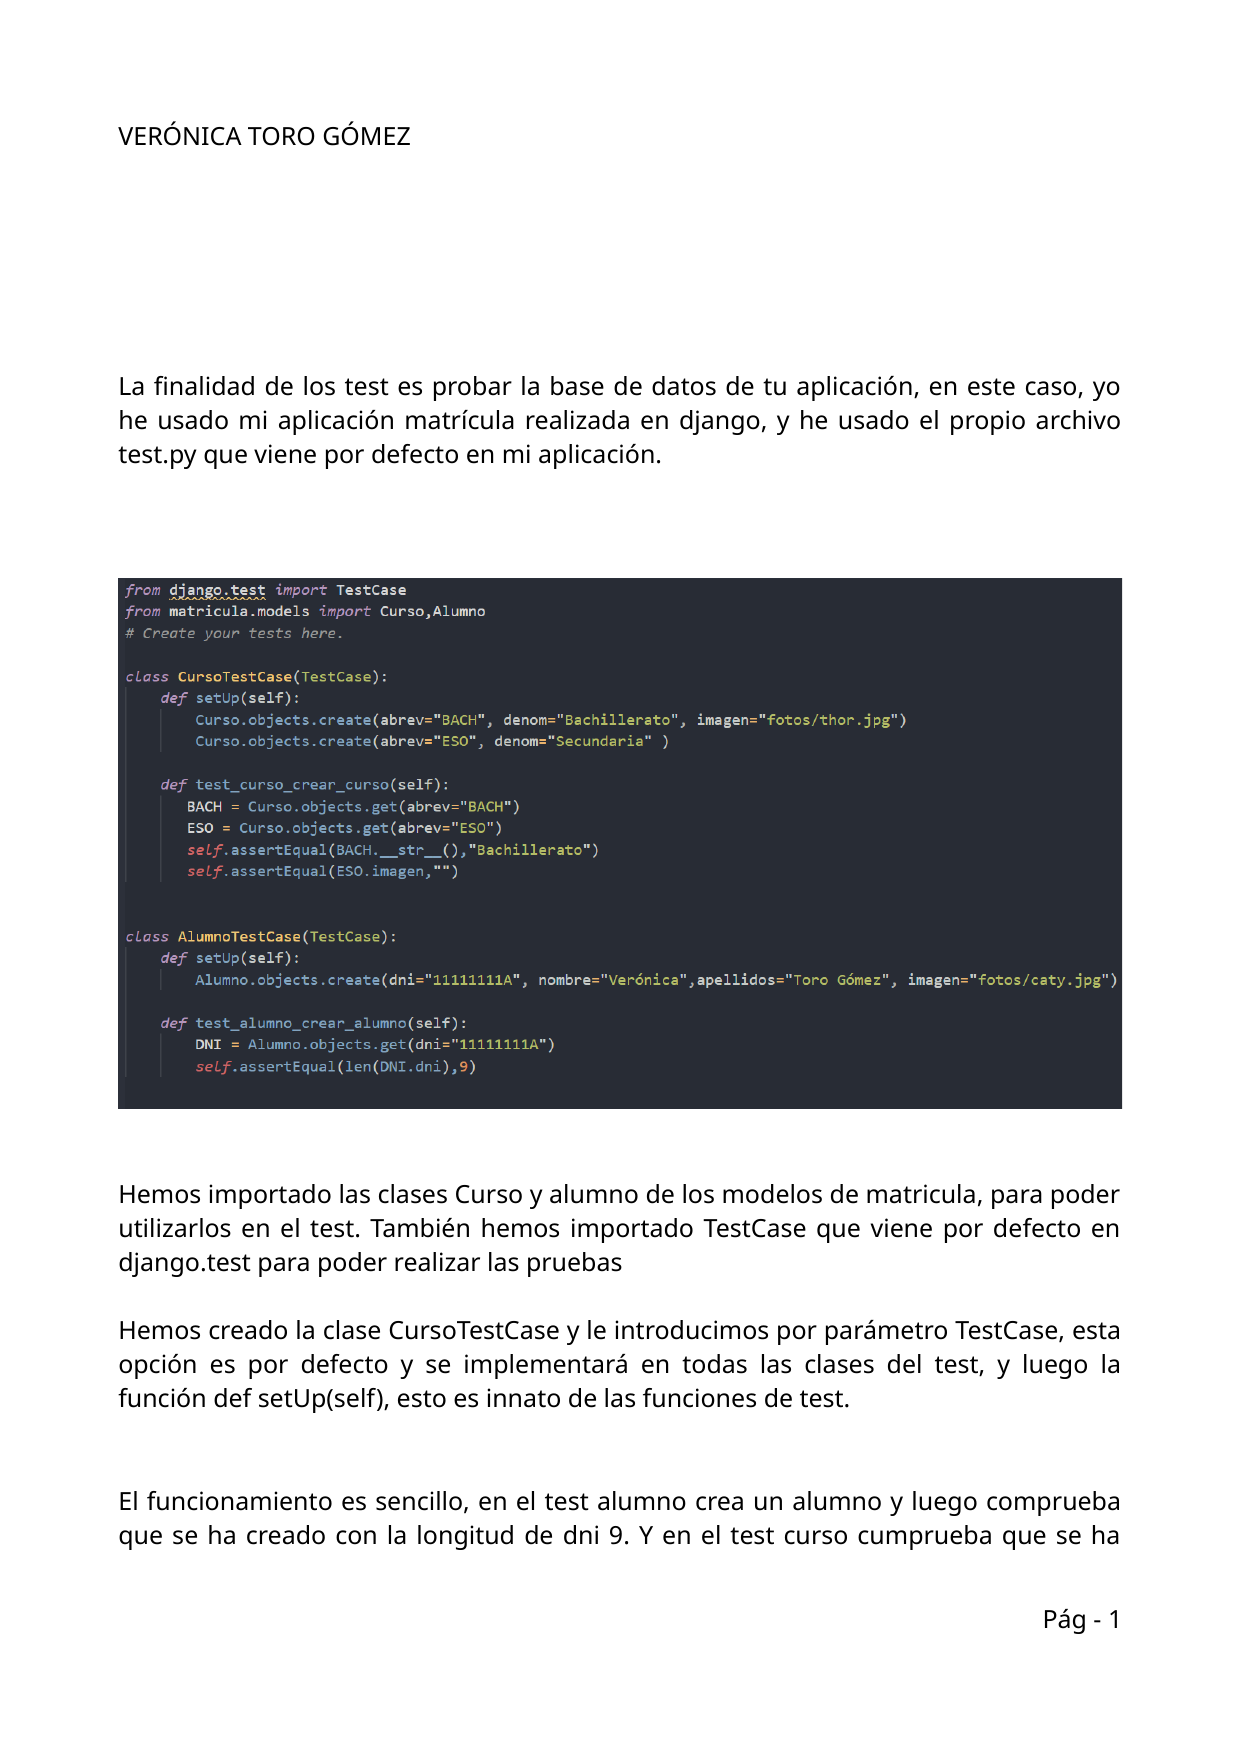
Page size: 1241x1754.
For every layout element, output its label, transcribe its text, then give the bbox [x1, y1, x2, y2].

text La finalidad de los test es probar la base de datos de tu aplicación, en este caso, yo he usado mi aplicación matrícula realizada en django, y he usado el propio archivo test.py que viene por defecto en mi aplicación. [118, 369, 1122, 471]
text Hemos importado las clases Curso y alumno de los modelos de matricula, para poder utilizarlos en el test. También hemos importado TestCase que viene por defecto en django.test para poder realizar las pruebas [118, 1177, 1122, 1279]
text El funcionamiento es sencillo, en el test alumno crea un alumno y luego comprueba que se ha creado con la longitud de dni 9. Y en el test curso cumprueba que se ha [118, 1483, 1122, 1551]
text Hemos creado la clase CursoTestCase y le introducimos por parámetro TestCase, esta opción es por defecto y se implementará en todas las clases del test, y luego la función def setUp(self), esto es innato de las funciones de test. [118, 1313, 1122, 1415]
picture [118, 578, 1123, 1109]
